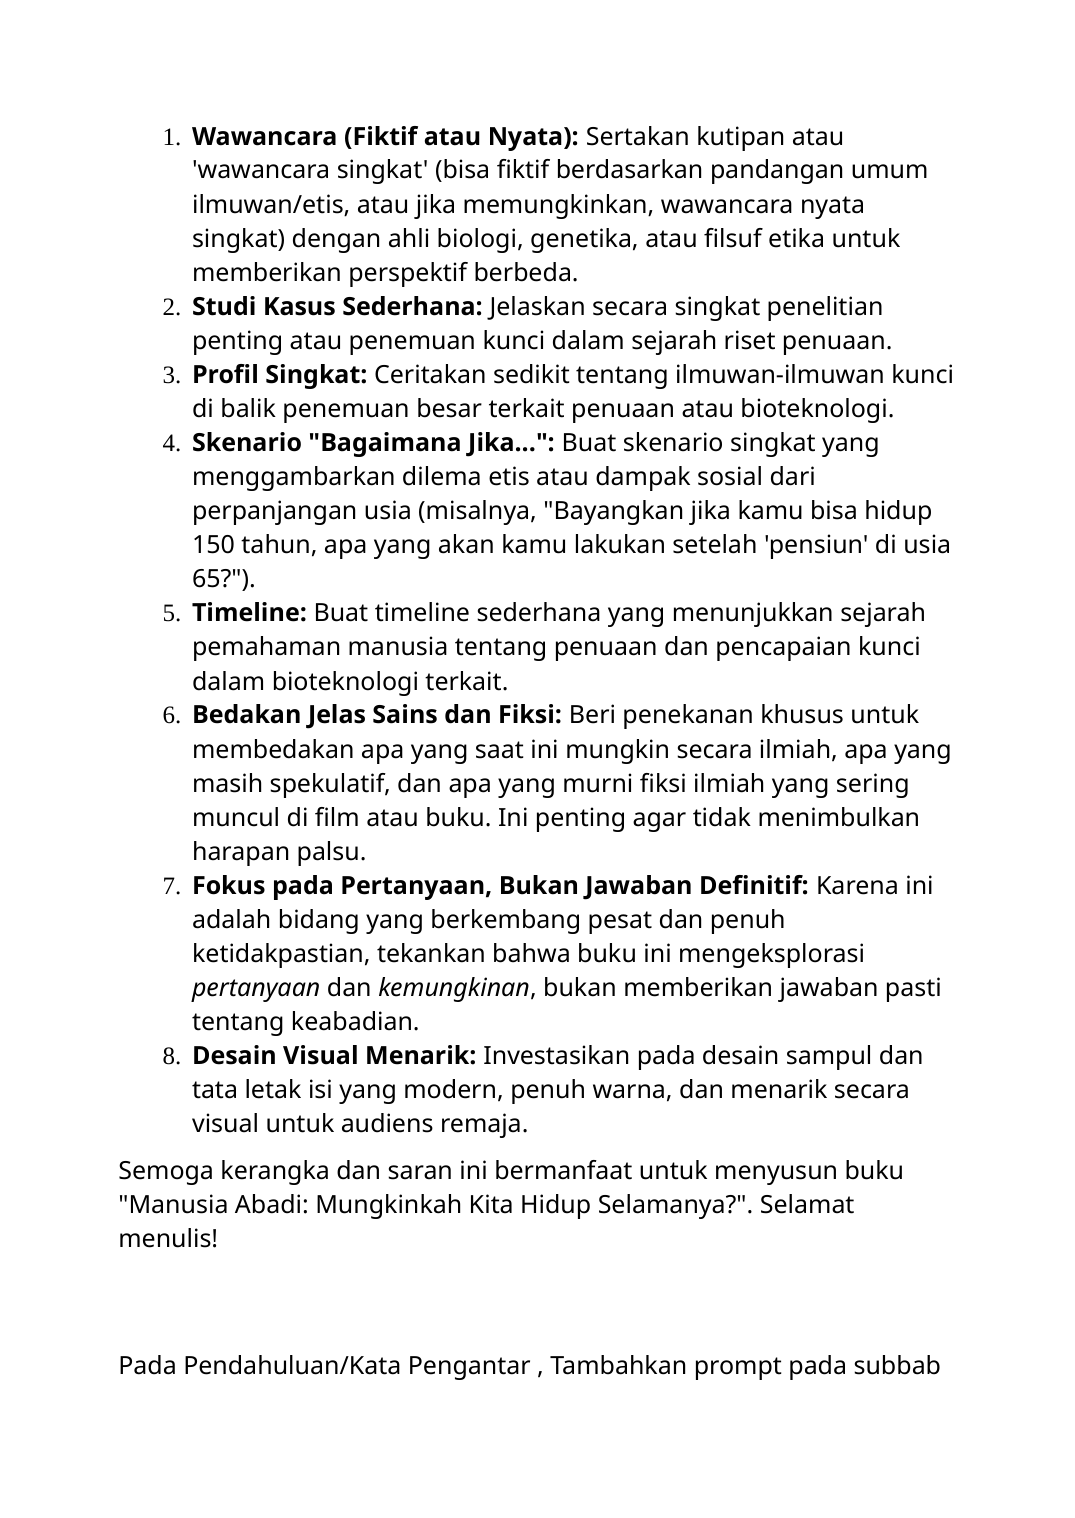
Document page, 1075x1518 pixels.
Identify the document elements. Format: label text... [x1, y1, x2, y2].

list Timeline: Buat timeline sederhana yang menunjukkan sejarah pemahaman manusia tentang penuaan dan pencapaian kunci dalam bioteknologi terkait. [162, 595, 957, 697]
list Fokus pada Pertanyaan, Bukan Jawaban Definitif: Karena ini adalah bidang yang berkembang pesat dan penuh ketidakpastian, tekankan bahwa buku ini mengeksplorasi pertanyaan dan kemungkinan, bukan memberikan jawaban pasti tentang keabadian. [162, 867, 957, 1038]
list Skenario "Bagaimana Jika...": Buat skenario singkat yang menggambarkan dilema etis atau dampak sosial dari perpanjangan usia (misalnya, "Bayangkan jika kamu bisa hidup 150 tahun, apa yang akan kamu lakukan setelah 'pensiun' di usia 65?"). [162, 425, 957, 595]
text Semoga kerangka dan saran ini bermanfaat untuk menyusun buku "Manusia Abadi: Mungkinkah Kita Hidup Selamanya?". Selamat menulis! [118, 1152, 957, 1255]
list Wawancara (Fiktif atau Nyata): Sertakan kutipan atau 'wawancara singkat' (bisa fiktif berdasarkan pandangan umum ilmuwan/etis, atau jika memungkinkan, wawancara nyata singkat) dengan ahli biologi, genetika, atau filsuf etika untuk memberikan perspektif berbeda. [162, 118, 957, 288]
list Bedakan Jelas Sains dan Fiksi: Beri penekanan khusus untuk membedakan apa yang saat ini mungkin secara ilmiah, apa yang masih spekulatif, dan apa yang murni fiksi ilmiah yang sering muncul di film atau buku. Ini penting agar tidak menimbulkan harapan palsu. [162, 697, 957, 867]
list Studi Kasus Sederhana: Jelaskan secara singkat penelitian penting atau penemuan kunci dalam sejarah riset penuaan. [162, 288, 957, 357]
list Profil Singkat: Ceritakan sedikit tentang ilmuwan-ilmuwan kunci di balik penemuan besar terkait penuaan atau bioteknologi. [162, 357, 957, 425]
list Desain Visual Menarik: Investasikan pada desain sampul dan tata letak isi yang modern, penuh warna, dan menarik secara visual untuk audiens remaja. [162, 1038, 957, 1140]
text Pada Pendahuluan/Kata Pengantar , Tambahkan prompt pada subbab [118, 1348, 957, 1382]
